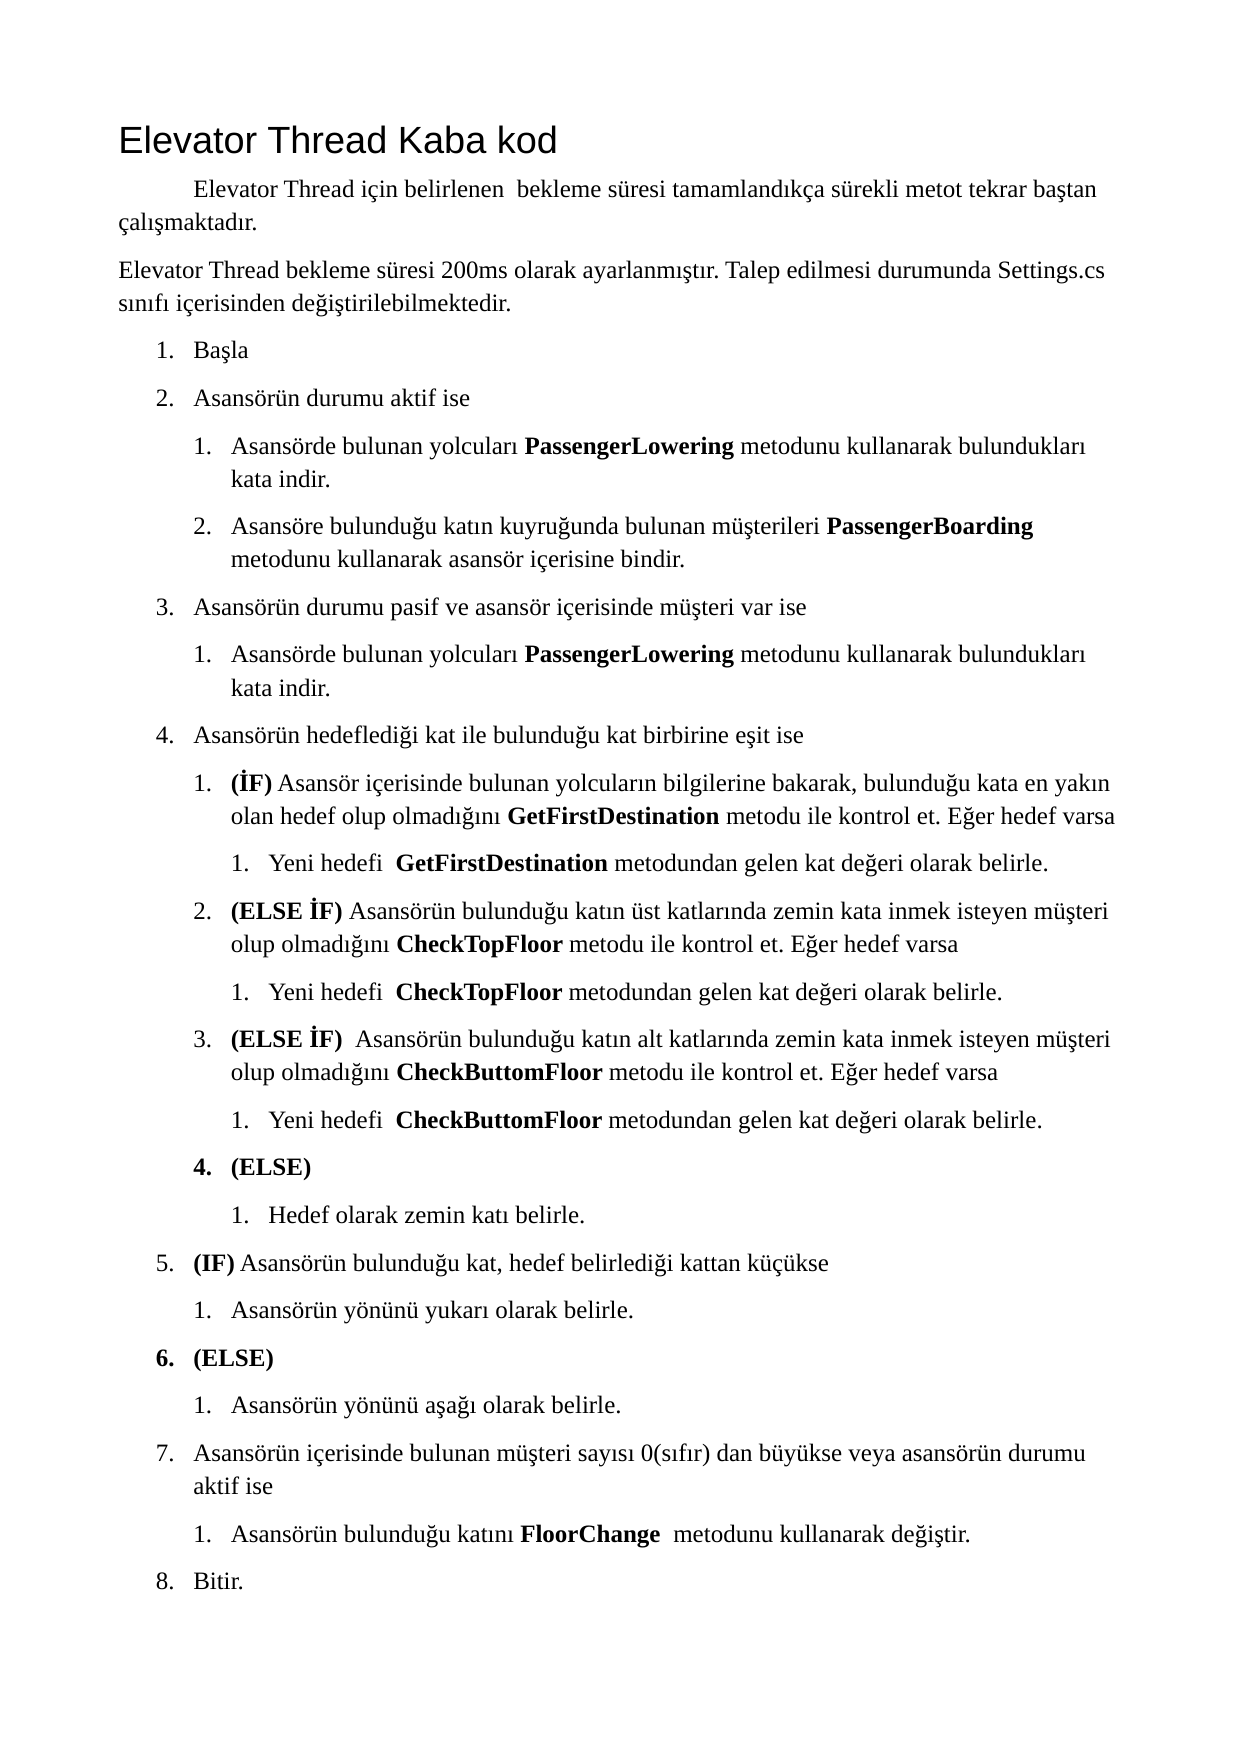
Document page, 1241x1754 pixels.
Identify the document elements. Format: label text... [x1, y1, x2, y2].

subtitle Elevator Thread Kaba kod [118, 118, 1122, 162]
list Asansörün durumu pasif ve asansör içerisinde müşteri var ise [156, 592, 1122, 621]
list Yeni hedefi CheckButtomFloor metodundan gelen kat değeri olarak belirle. [231, 1105, 1122, 1134]
list Asansörün durumu aktif ise [156, 383, 1122, 412]
list Asansörün içerisinde bulunan müşteri sayısı 0(sıfır) dan büyükse veya asansörün durumu aktif ise [156, 1438, 1122, 1500]
list Asansörün yönünü aşağı olarak belirle. [193, 1391, 1122, 1419]
list (ELSE) [193, 1152, 1122, 1181]
text Elevator Thread bekleme süresi 200ms olarak ayarlanmıştır. Talep edilmesi durumunda Settings.cs sınıfı içerisinden değiştirilebilmektedir. [118, 255, 1122, 317]
list Asansörün bulunduğu katını FloorChange metodunu kullanarak değiştir. [193, 1519, 1122, 1547]
list Yeni hedefi CheckTopFloor metodundan gelen kat değeri olarak belirle. [231, 977, 1122, 1005]
list (İF) Asansör içerisinde bulunan yolcuların bilgilerine bakarak, bulunduğu kata en yakın olan hedef olup olmadığını GetFirstDestination metodu ile kontrol et. Eğer hedef varsa [193, 768, 1122, 829]
list (IF) Asansörün bulunduğu kat, hedef belirlediği kattan küçükse [156, 1248, 1122, 1276]
list Asansörde bulunan yolcuları PassengerLowering metodunu kullanarak bulundukları kata indir. [193, 639, 1122, 701]
list Asansörün yönünü yukarı olarak belirle. [193, 1295, 1122, 1324]
list (ELSE İF) Asansörün bulunduğu katın üst katlarında zemin kata inmek isteyen müşteri olup olmadığını CheckTopFloor metodu ile kontrol et. Eğer hedef varsa [193, 896, 1122, 958]
list Asansörün hedeflediği kat ile bulunduğu kat birbirine eşit ise [156, 720, 1122, 749]
list Yeni hedefi GetFirstDestination metodundan gelen kat değeri olarak belirle. [231, 848, 1122, 877]
list Hedef olarak zemin katı belirle. [231, 1200, 1122, 1229]
list Bitir. [156, 1566, 1122, 1595]
list Asansörde bulunan yolcuları PassengerLowering metodunu kullanarak bulundukları kata indir. [193, 431, 1122, 492]
list Asansöre bulunduğu katın kuyruğunda bulunan müşterileri PassengerBoarding metodunu kullanarak asansör içerisine bindir. [193, 511, 1122, 573]
list Başla [156, 336, 1122, 364]
list (ELSE İF) Asansörün bulunduğu katın alt katlarında zemin kata inmek isteyen müşteri olup olmadığını CheckButtomFloor metodu ile kontrol et. Eğer hedef varsa [193, 1024, 1122, 1086]
text Elevator Thread için belirlenen bekleme süresi tamamlandıkça sürekli metot tekrar baştan çalışmaktadır. [118, 174, 1122, 236]
list (ELSE) [156, 1343, 1122, 1372]
